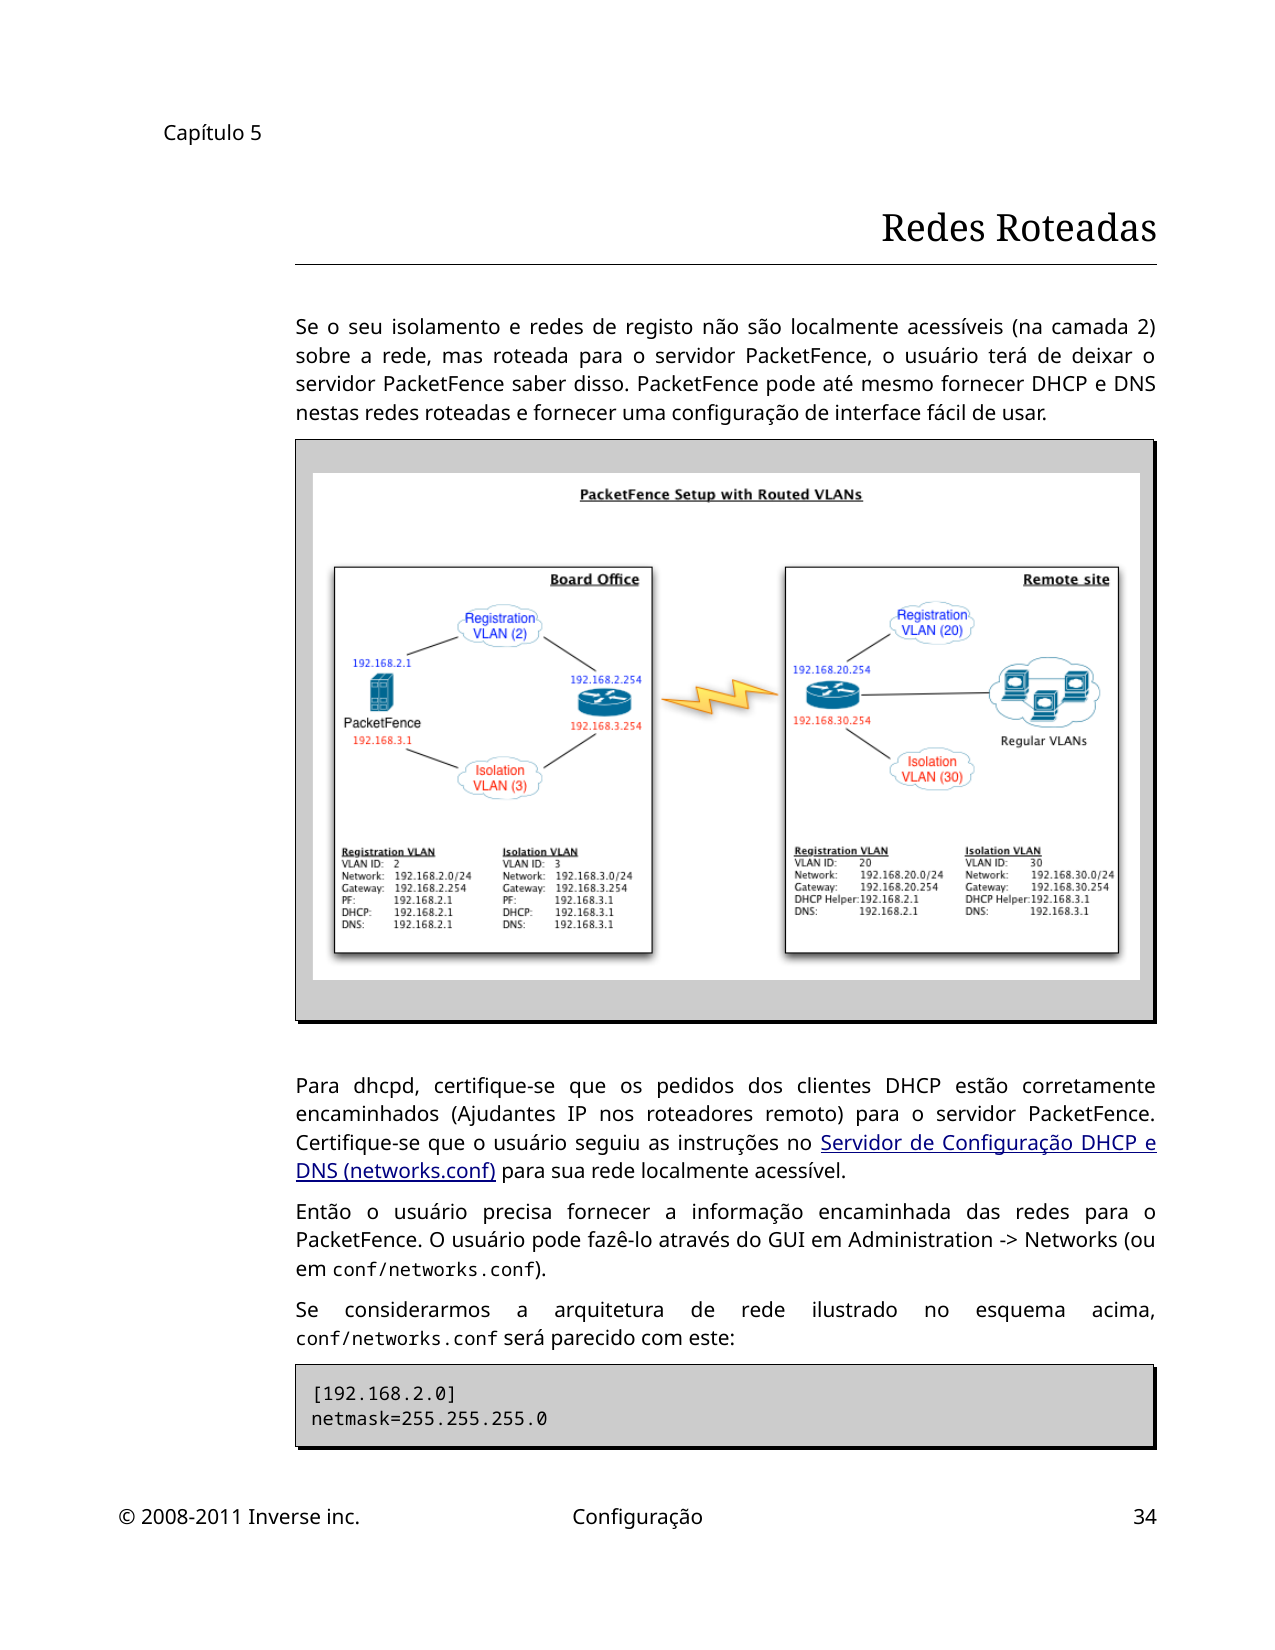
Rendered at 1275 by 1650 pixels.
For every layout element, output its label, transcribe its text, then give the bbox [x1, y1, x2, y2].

text Se considerarmos a arquitetura de rede ilustrado no esquema acima, conf/networks.conf será parecido com este: [295, 1295, 1157, 1352]
text Então o usuário precisa fornecer a informação encaminhada das redes para o PacketFence. O usuário pode fazê-lo através do GUI em Administration -> Networks (ou em conf/networks.conf). [295, 1197, 1157, 1282]
text Se o seu isolamento e redes de registo não são localmente acessíveis (na camada 2) sobre a rede, mas roteada para o servidor PacketFence, o usuário terá de deixar o servidor PacketFence saber disso. PacketFence pode até mesmo fornecer DHCP e DNS nestas redes roteadas e fornecer uma configuração de interface fácil de usar. [295, 312, 1157, 426]
text Para dhcpd, certifique-se que os pedidos dos clientes DHCP estão corretamente encaminhados (Ajudantes IP nos roteadores remoto) para o servidor PacketFence. Certifique-se que o usuário seguiu as instruções no Servidor de Configuração DHCP e DNS (networks.conf) para sua rede localmente acessível. [295, 1071, 1157, 1184]
subtitle Redes Roteadas [295, 201, 1157, 264]
picture [312, 473, 1140, 980]
text [192.168.2.0] netmask=255.255.255.0 [296, 1365, 1153, 1446]
